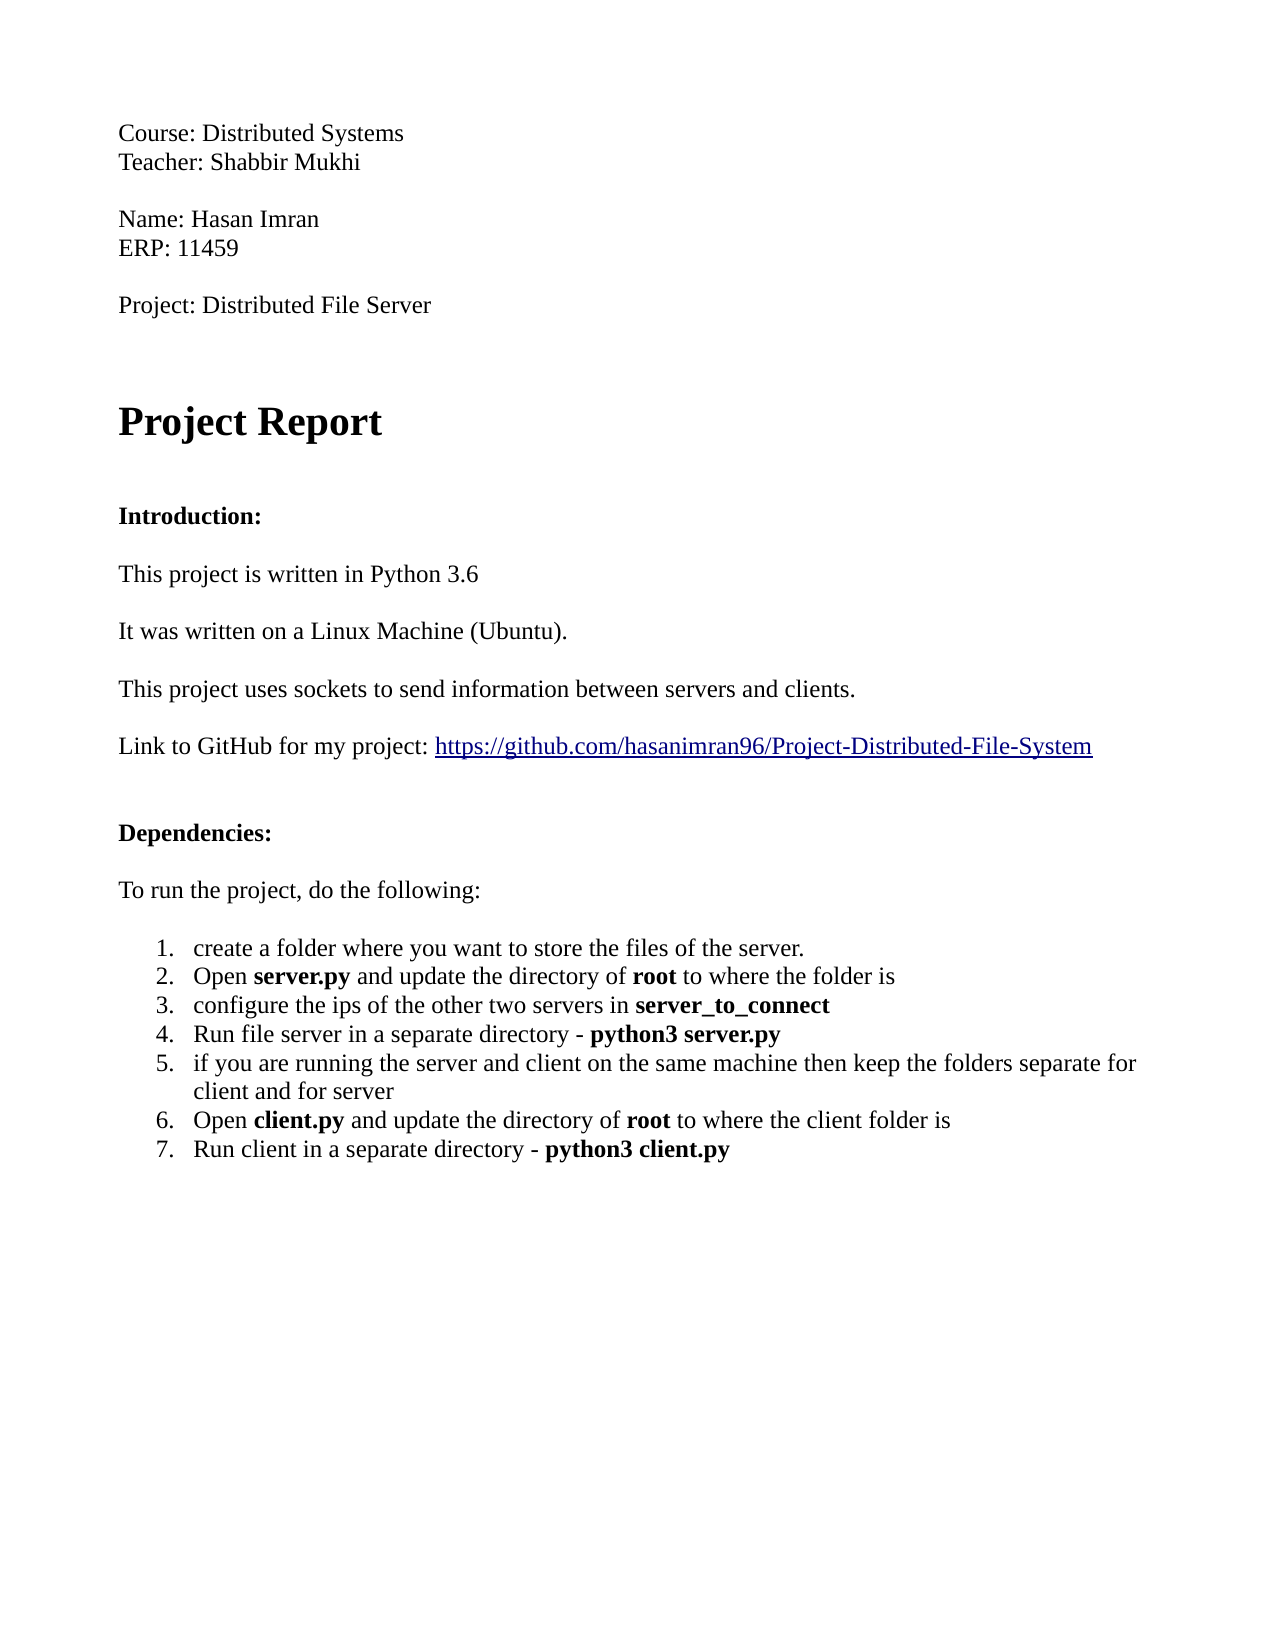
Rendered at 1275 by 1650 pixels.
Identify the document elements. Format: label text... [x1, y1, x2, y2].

text It was written on a Linux Machine (Ubuntu). [118, 616, 1157, 645]
list Run client in a separate directory - python3 client.py [156, 1134, 1157, 1163]
text ERP: 11459 [118, 233, 1157, 262]
list configure the ips of the other two servers in server_to_connect [156, 990, 1157, 1019]
text Name: Hasan Imran [118, 204, 1157, 233]
text Introduction: [118, 501, 1157, 530]
list Open client.py and update the directory of root to where the client folder is [156, 1105, 1157, 1134]
list if you are running the server and client on the same machine then keep the folders separate for client and for server [156, 1048, 1157, 1105]
text This project uses sockets to send information between servers and clients. [118, 674, 1157, 703]
text Dependencies: [118, 818, 1157, 846]
text Teacher: Shabbir Mukhi [118, 147, 1157, 176]
text Project Report [118, 396, 1157, 444]
text Course: Distributed Systems [118, 118, 1157, 147]
text Project: Distributed File Server [118, 291, 1157, 319]
text To run the project, do the following: [118, 875, 1157, 904]
text This project is written in Python 3.6 [118, 559, 1157, 588]
list create a folder where you want to store the files of the server. [156, 933, 1157, 961]
list Open server.py and update the directory of root to where the folder is [156, 961, 1157, 990]
list Run file server in a separate directory - python3 server.py [156, 1019, 1157, 1048]
text Link to GitHub for my project: https://github.com/hasanimran96/Project-Distributed-File-System [118, 731, 1157, 760]
